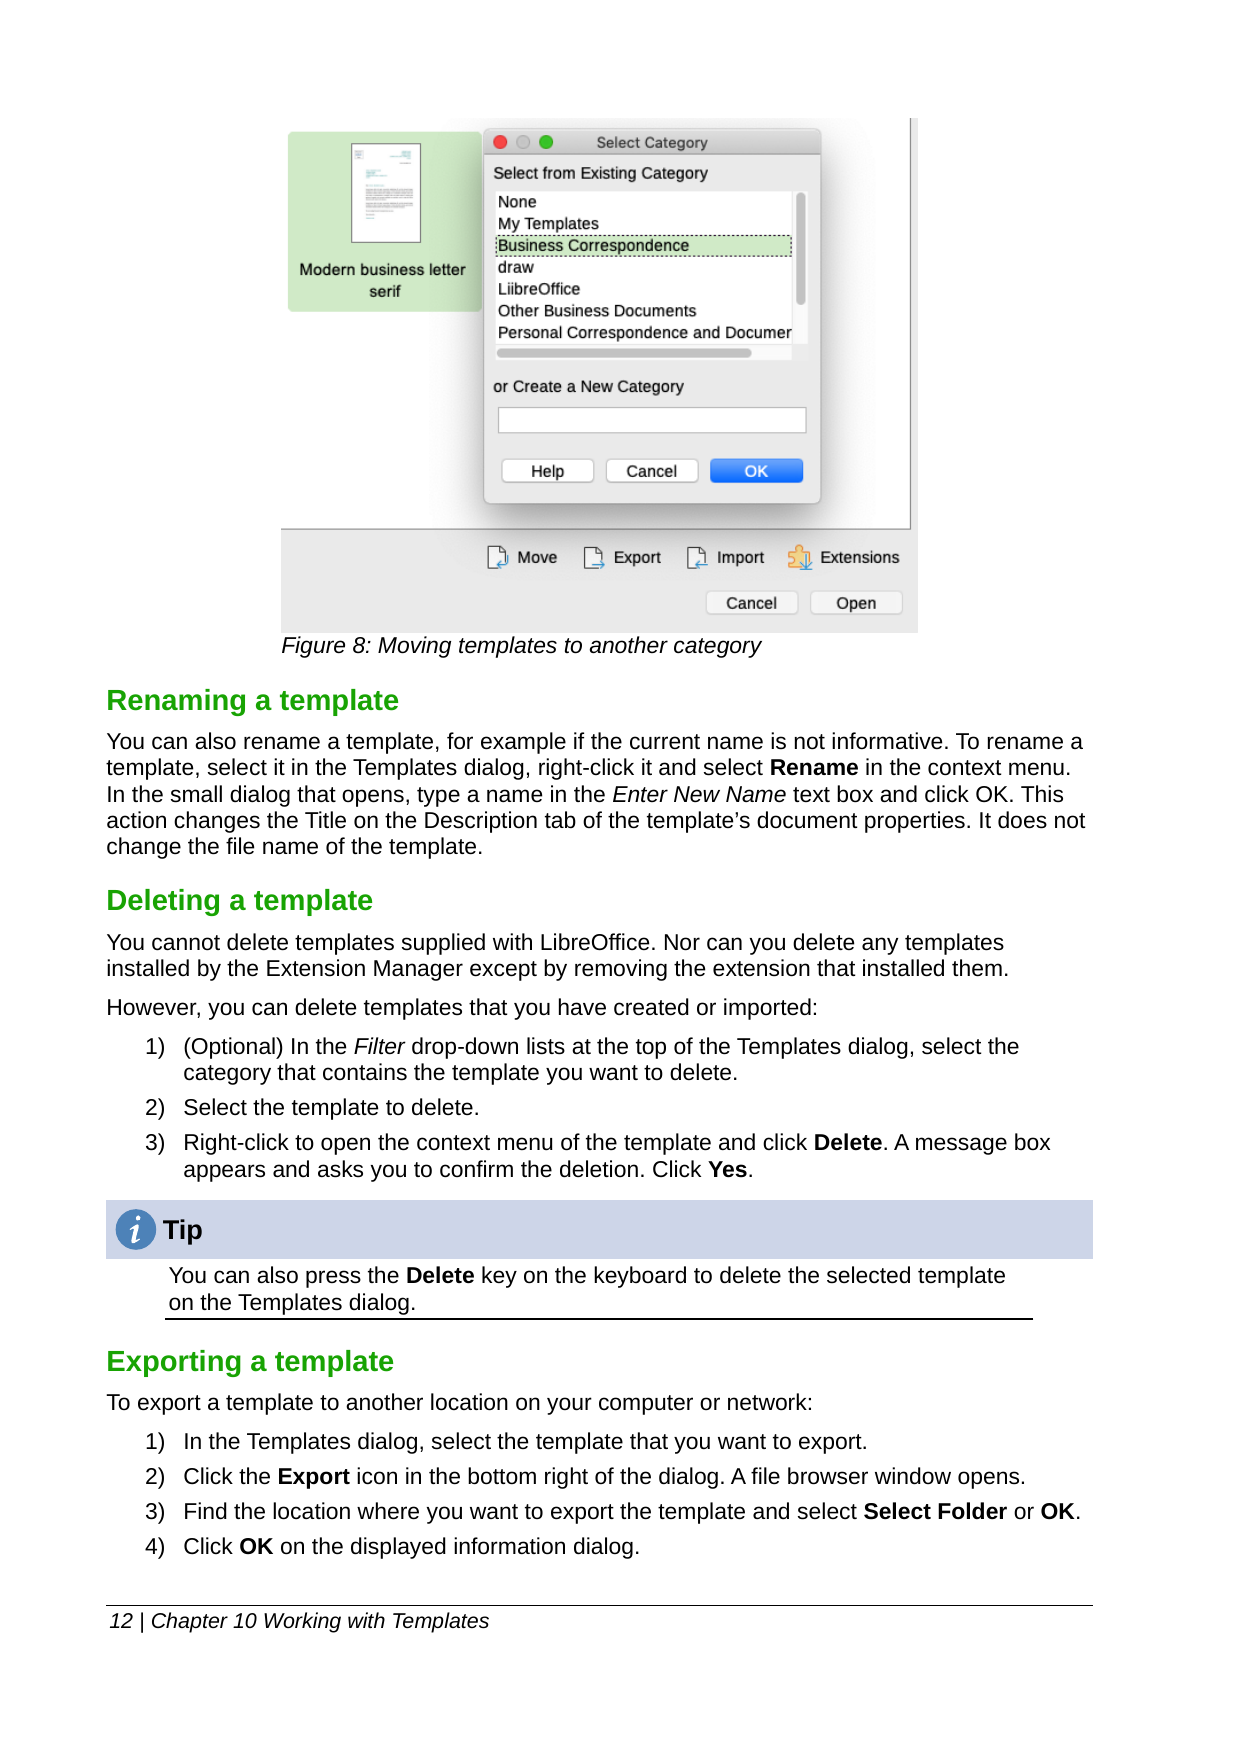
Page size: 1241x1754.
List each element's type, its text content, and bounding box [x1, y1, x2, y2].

text To export a template to another location on your computer or network: [106, 1389, 1093, 1415]
list (Optional) In the Filter drop-down lists at the top of the Templates dialog, select the category that contains the template you want to delete. [165, 1033, 1093, 1085]
text Figure 8: Moving templates to another category [281, 633, 918, 659]
list Find the location where you want to export the template and select Select Folder or OK. [165, 1498, 1093, 1524]
subtitle Tip [106, 1200, 1093, 1259]
list Click OK on the displayed information dialog. [165, 1533, 1093, 1560]
picture [281, 118, 918, 633]
text However, you can delete templates that you have created or imported: [106, 994, 1093, 1020]
subtitle Exporting a template [106, 1343, 1093, 1377]
list In the Templates dialog, select the template that you want to export. [165, 1428, 1093, 1454]
list Right-click to open the context menu of the template and click Delete. A message box appears and asks you to confirm the deletion. Click Yes. [165, 1129, 1093, 1182]
subtitle Deleting a template [106, 883, 1093, 917]
list Select the template to delete. [165, 1094, 1093, 1121]
text You can also rename a template, for example if the current name is not informative. To rename a template, select it in the Templates dialog, right-click it and select Rename in the context menu. In the small dialog that opens, type a name in the Enter New Name text box and click OK. This action changes the Title on the Description tab of the template’s document properties. It does not change the file name of the template. [106, 728, 1093, 859]
text You can also press the Delete key on the keyboard to delete the selected template on the Templates dialog. [165, 1259, 1033, 1318]
text You cannot delete templates supplied with LibreOffice. Nor can you delete any templates installed by the Extension Manager except by removing the extension that installed them. [106, 928, 1093, 981]
subtitle Renaming a template [106, 682, 1093, 716]
list Click the Export icon in the bottom right of the dialog. A file browser window opens. [165, 1463, 1093, 1489]
